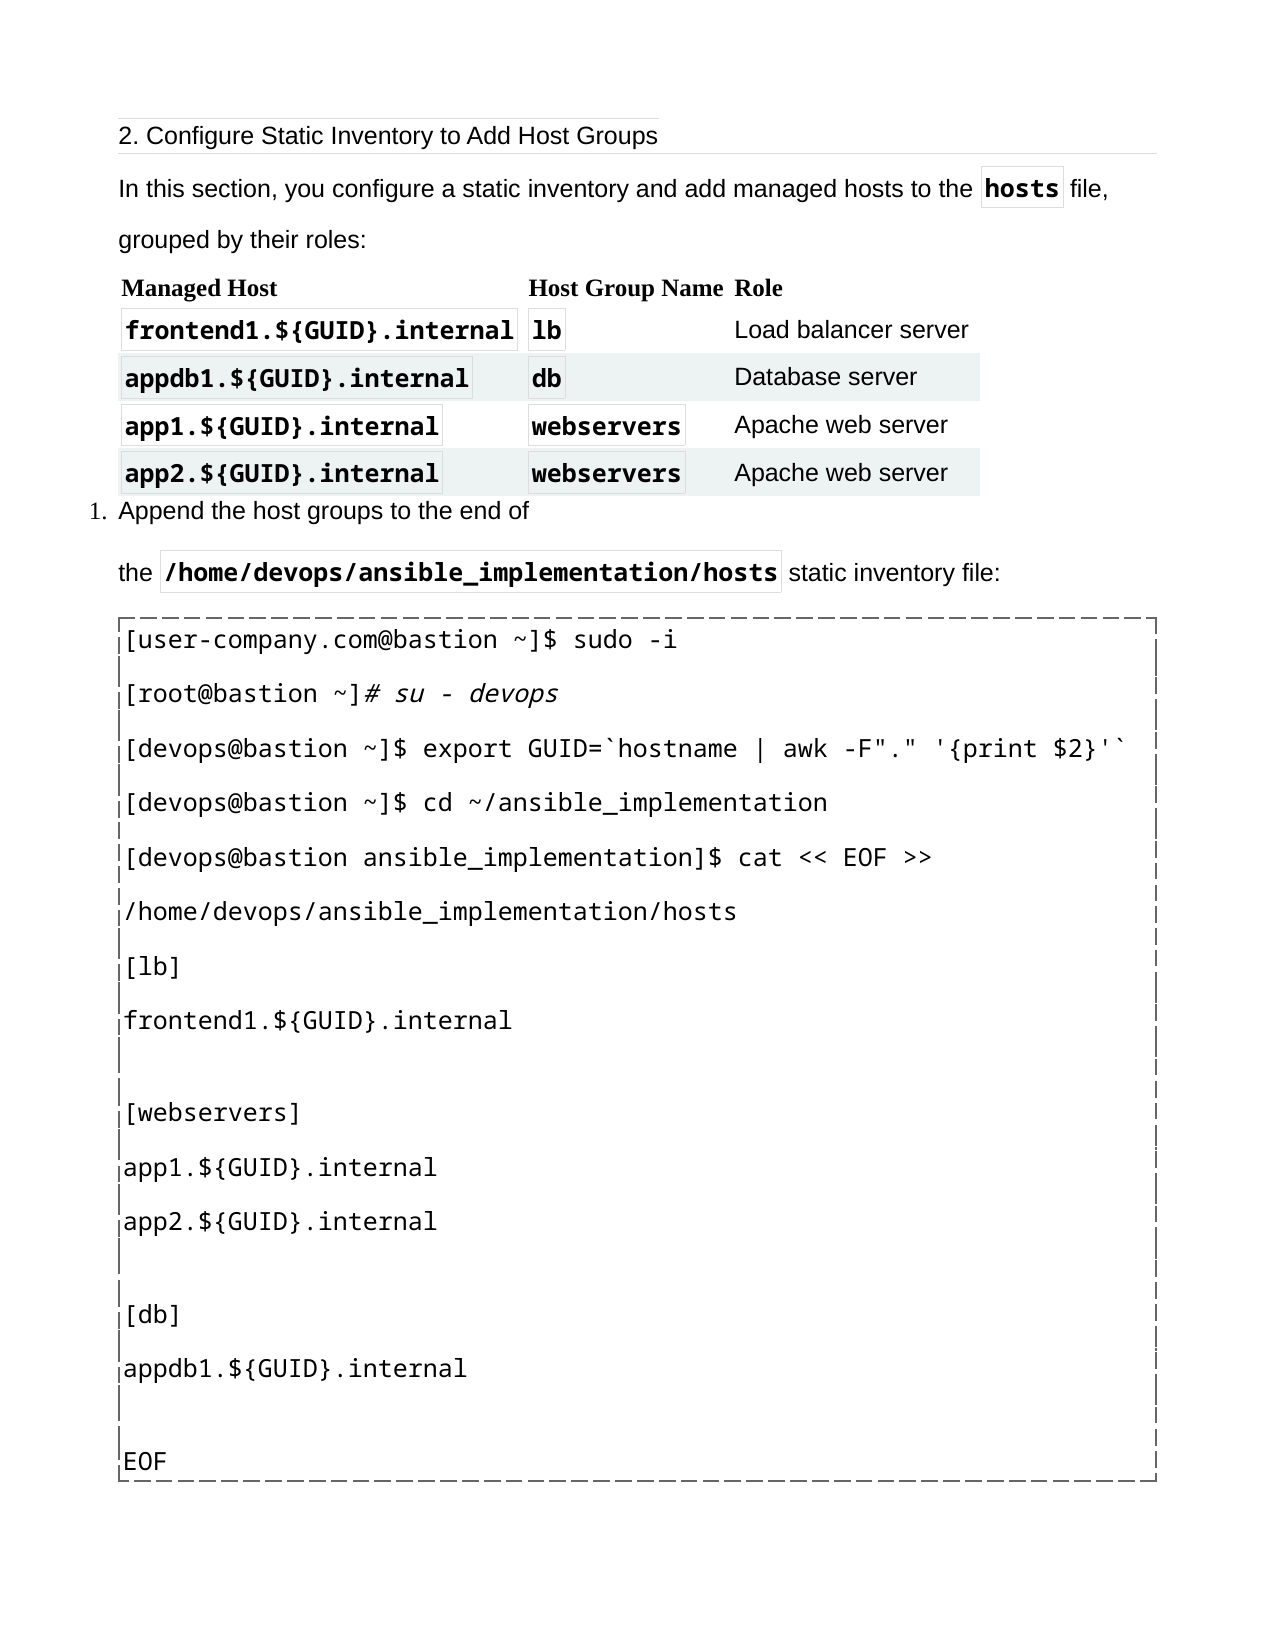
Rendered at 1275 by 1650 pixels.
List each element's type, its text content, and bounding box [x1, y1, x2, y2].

list [devops@bastion ~]$ cd ~/ansible_implementation [118, 780, 1157, 819]
list [db] [118, 1292, 1157, 1330]
table_header Host Group Name [525, 271, 731, 305]
list [root@bastion ~]# su - devops [118, 671, 1157, 710]
list Append the host groups to the end of the /home/devops/ansible_implementation/hosts static inventory file: [118, 496, 1157, 592]
subtitle 2. Configure Static Inventory to Add Host Groups [118, 118, 1157, 153]
table_header Managed Host [118, 271, 525, 305]
table_cell app2.${GUID}.internal [118, 448, 525, 496]
table_cell Database server [731, 353, 980, 401]
table_cell app1.${GUID}.internal [118, 401, 525, 448]
table_cell webservers [525, 448, 731, 496]
list [user-company.com@bastion ~]$ sudo -i [118, 617, 1157, 656]
table_cell lb [525, 305, 731, 353]
table_cell webservers [525, 401, 731, 448]
table_cell Load balancer server [731, 305, 980, 353]
list [devops@bastion ansible_implementation]$ cat << EOF >> /home/devops/ansible_implementation/hosts [118, 835, 1157, 928]
table_cell Apache web server [731, 401, 980, 448]
table_header Role [731, 271, 980, 305]
list appdb1.${GUID}.internal [118, 1346, 1157, 1385]
list [webservers] [118, 1091, 1157, 1129]
list app1.${GUID}.internal [118, 1145, 1157, 1184]
text In this section, you configure a static inventory and add managed hosts to the hosts file, grouped by their roles: [118, 166, 1157, 253]
list EOF [118, 1439, 1157, 1482]
list [devops@bastion ~]$ export GUID=`hostname | awk -F"." '{print $2}'` [118, 726, 1157, 764]
table_cell db [525, 353, 731, 401]
list frontend1.${GUID}.internal [118, 998, 1157, 1037]
table_cell Apache web server [731, 448, 980, 496]
table_cell appdb1.${GUID}.internal [118, 353, 525, 401]
list [lb] [118, 944, 1157, 982]
list app2.${GUID}.internal [118, 1199, 1157, 1238]
table_cell frontend1.${GUID}.internal [118, 305, 525, 353]
